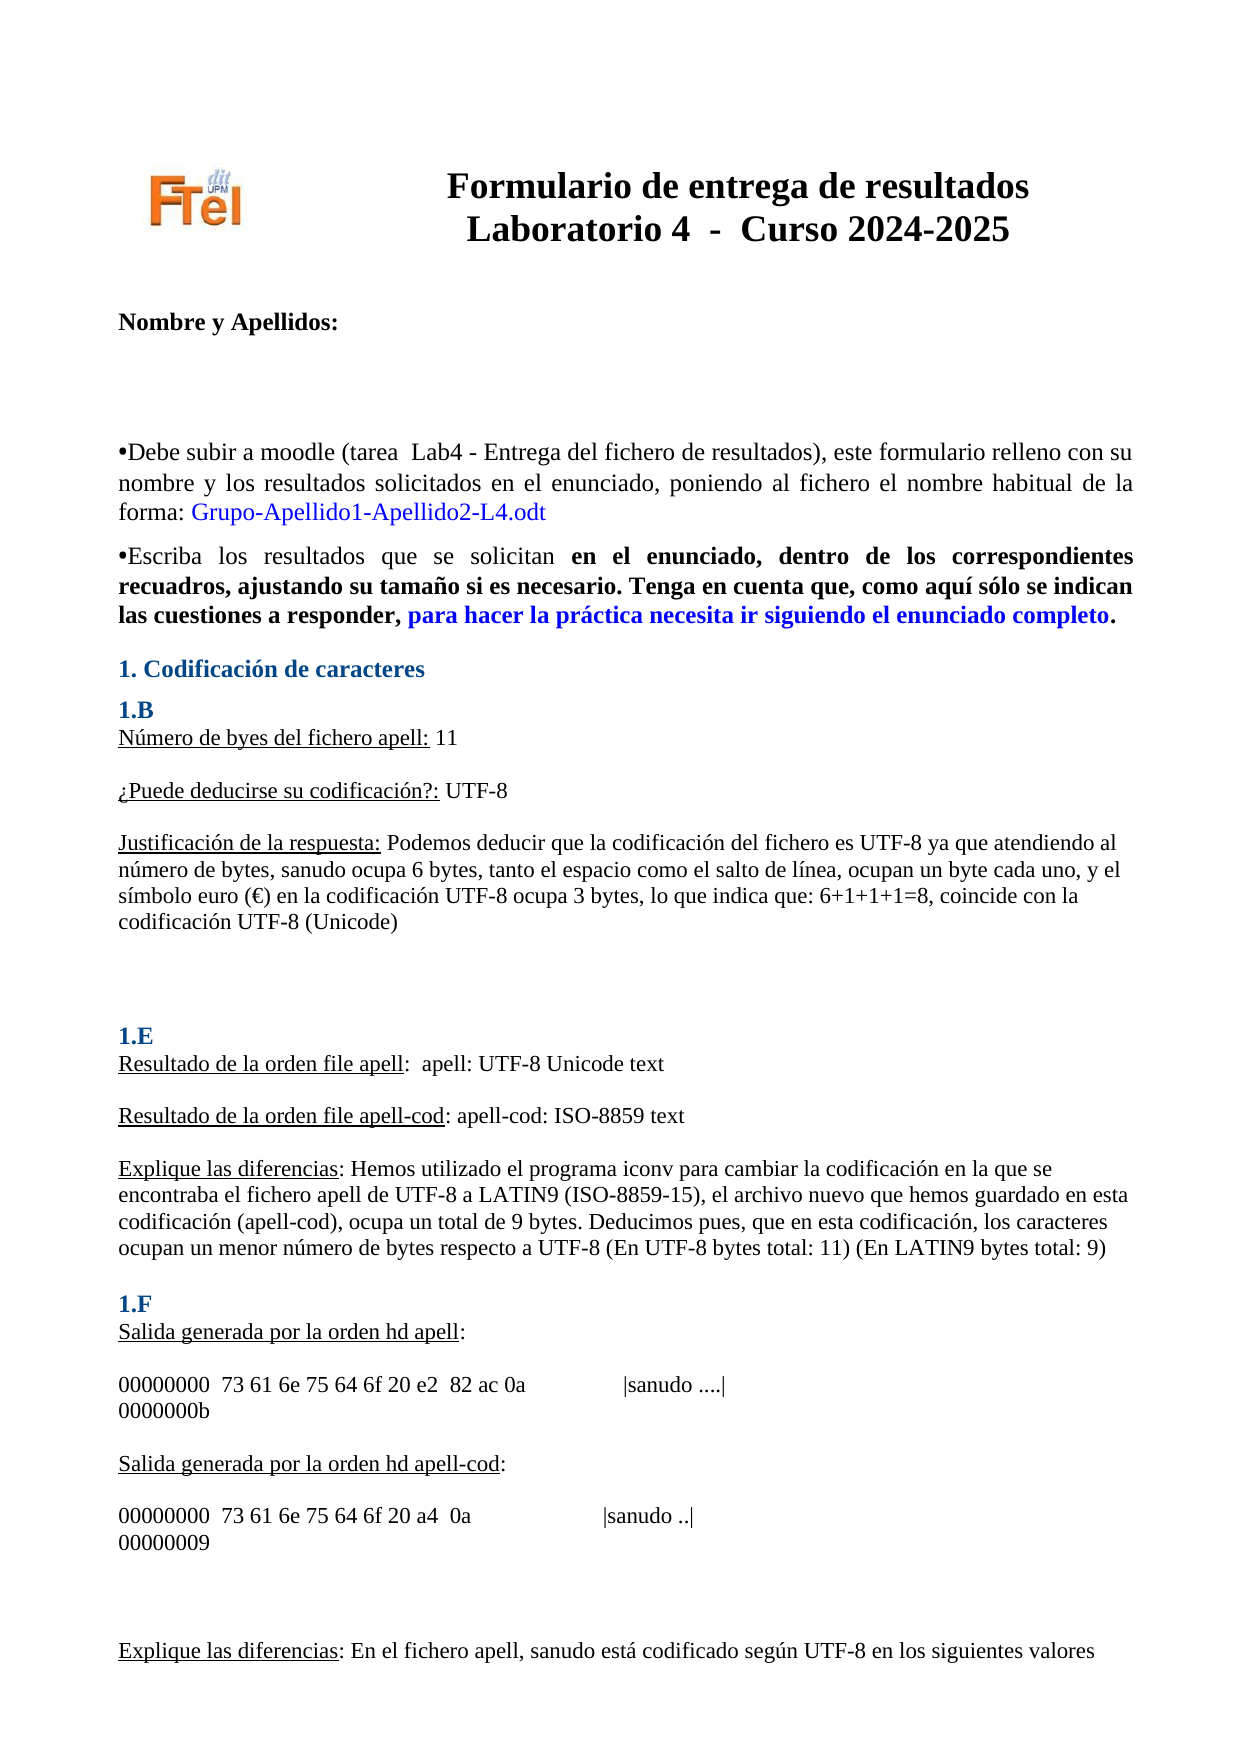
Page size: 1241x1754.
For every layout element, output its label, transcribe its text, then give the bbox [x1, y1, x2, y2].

text 1. Codificación de caracteres [118, 654, 1134, 683]
table_header [118, 164, 342, 250]
table_header 1.B Número de byes del fichero apell: 11 ¿Puede deducirse su codificación?: UTF-8 Justificación de la respuesta: Podemos deducir que la codificación del fichero es UTF-8 ya que atendiendo al número de bytes, sanudo ocupa 6 bytes, tanto el espacio como el salto de línea, ocupan un byte cada uno, y el símbolo euro (€) en la codificación UTF-8 ocupa 3 bytes, lo que indica que: 6+1+1+1=8, coincide con la codificación UTF-8 (Unicode) [118, 695, 1134, 1021]
text Resultado de la orden file apell-cod: apell-cod: ISO-8859 text [118, 1102, 1134, 1129]
list Debe subir a moodle (tarea Lab4 - Entrega del fichero de resultados), este formulario relleno con su nombre y los resultados solicitados en el enunciado, poniendo al fichero el nombre habitual de la forma: Grupo-Apellido1-Apellido2-L4.odt [118, 434, 1134, 526]
table_header 1.F Salida generada por la orden hd apell: 00000000 73 61 6e 75 64 6f 20 e2 82 ac 0a |sanudo ....| 0000000b Salida generada por la orden hd apell-cod: 00000000 73 61 6e 75 64 6f 20 a4 0a |sanudo ..| 00000009 Explique las diferencias: En el fichero apell, sanudo está codificado según UTF-8 en los siguientes valores [118, 1289, 1134, 1663]
text Resultado de la orden file apell: apell: UTF-8 Unicode text [118, 1050, 1134, 1076]
text 1.E [118, 1021, 1134, 1050]
picture [143, 163, 247, 236]
table_header Formulario de entrega de resultados Laboratorio 4 - Curso 2024-2025 [343, 164, 1134, 250]
table_header Nombre y Apellidos: [118, 307, 1134, 393]
text Explique las diferencias: Hemos utilizado el programa iconv para cambiar la codificación en la que se encontraba el fichero apell de UTF-8 a LATIN9 (ISO-8859-15), el archivo nuevo que hemos guardado en esta codificación (apell-cod), ocupa un total de 9 bytes. Deducimos pues, que en esta codificación, los caracteres ocupan un menor número de bytes respecto a UTF-8 (En UTF-8 bytes total: 11) (En LATIN9 bytes total: 9) [118, 1155, 1134, 1261]
list Escriba los resultados que se solicitan en el enunciado, dentro de los correspondientes recuadros, ajustando su tamaño si es necesario. Tenga en cuenta que, como aquí sólo se indican las cuestiones a responder, para hacer la práctica necesita ir siguiendo el enunciado completo. [118, 537, 1134, 629]
